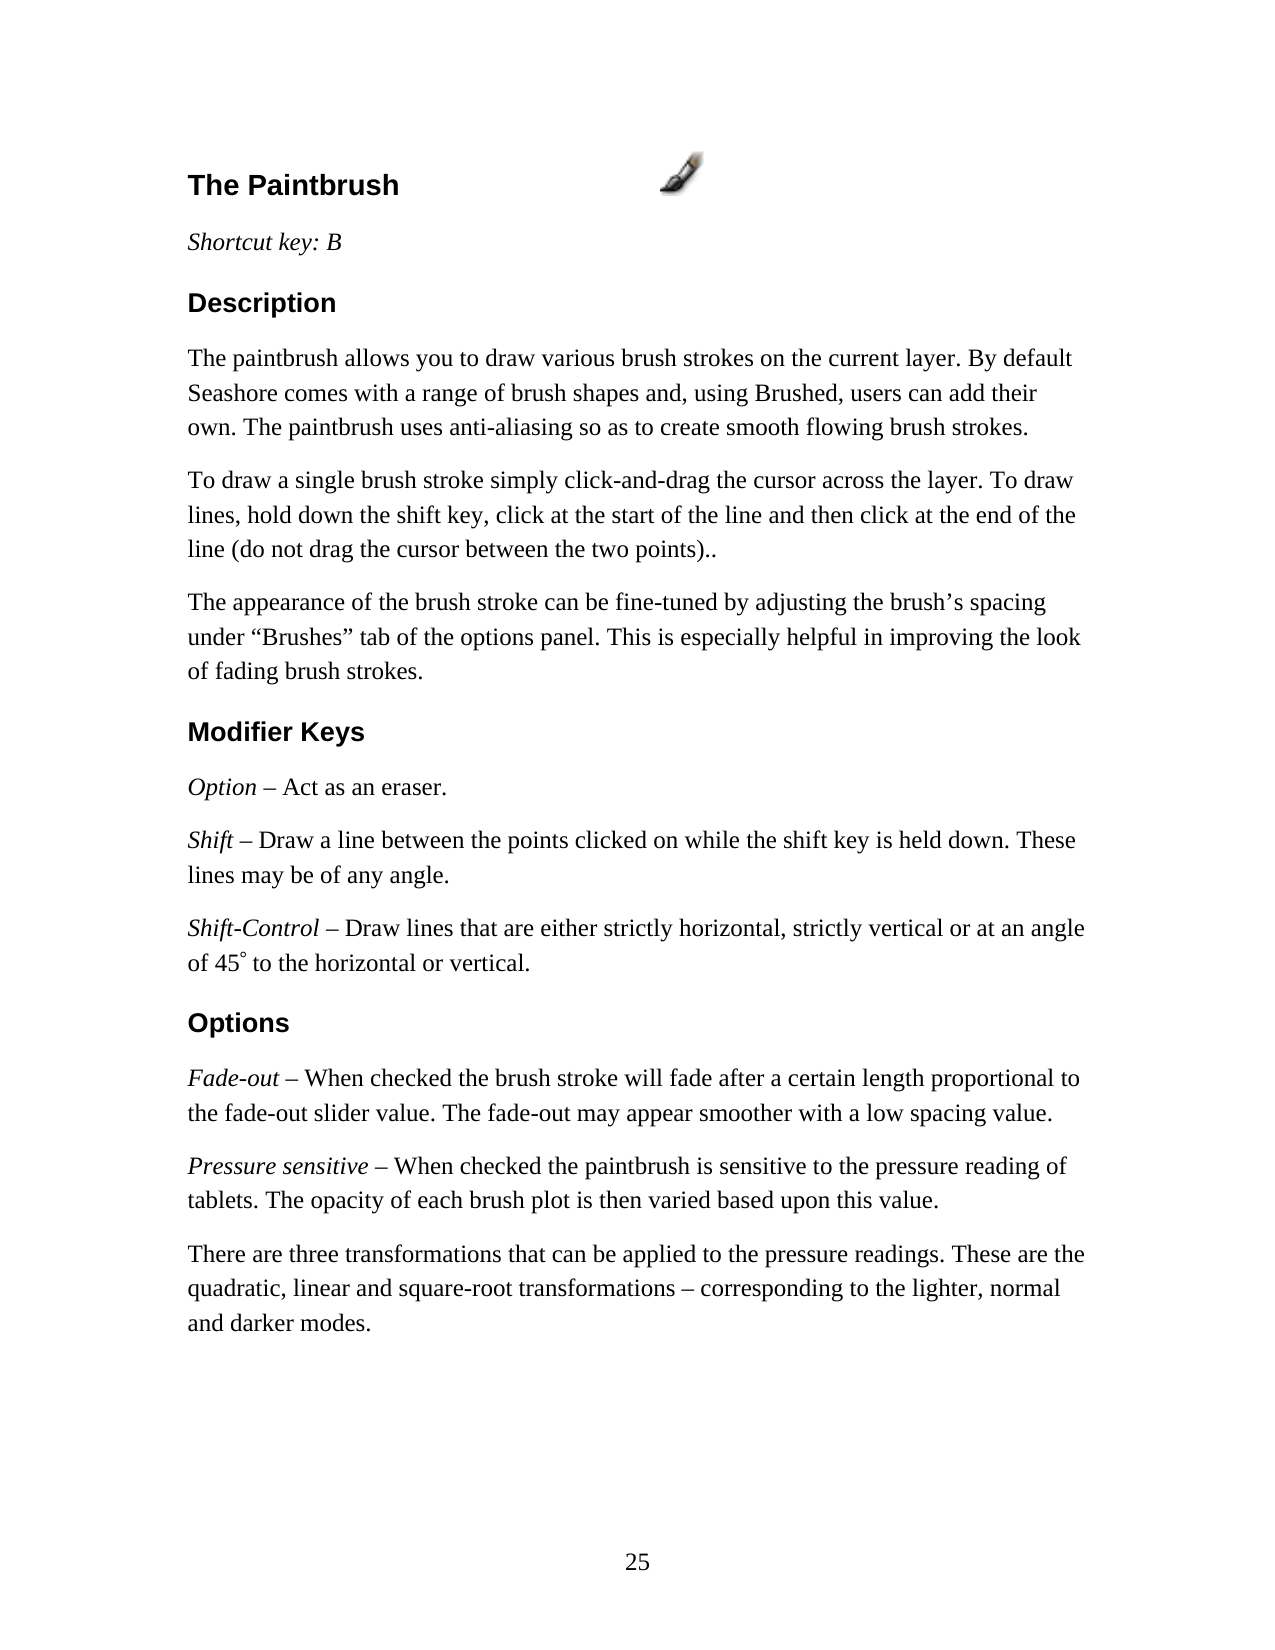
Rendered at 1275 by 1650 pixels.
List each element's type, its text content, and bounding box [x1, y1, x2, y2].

subtitle Shortcut key: B [187, 227, 1087, 256]
text There are three transformations that can be applied to the pressure readings. These are the quadratic, linear and square-root transformations – corresponding to the lighter, normal and darker modes. [187, 1239, 1087, 1336]
text Option – Act as an eraser. [187, 772, 1087, 801]
text The appearance of the brush stroke can be fine-tuned by adjusting the brush’s spacing under “Brushes” tab of the options panel. This is especially helpful in improving the look of fading brush strokes. [187, 587, 1087, 685]
subtitle Description [187, 287, 1087, 318]
text Fade-out – When checked the brush stroke will fade after a certain length proportional to the fade-out slider value. The fade-out may appear smoother with a low spacing value. [187, 1063, 1087, 1127]
subtitle The Paintbrush [187, 150, 1087, 202]
text Shift – Draw a line between the points clicked on while the shift key is held down. These lines may be of any angle. [187, 825, 1087, 889]
subtitle Options [187, 1007, 1087, 1038]
text The paintbrush allows you to draw various brush strokes on the current layer. By default Seashore comes with a range of brush shapes and, using Brushed, users can add their own. The paintbrush uses anti-aliasing so as to create smooth flowing brush strokes. [187, 343, 1087, 441]
subtitle Modifier Keys [187, 716, 1087, 747]
picture [660, 150, 706, 196]
text Pressure sensitive – When checked the paintbrush is sensitive to the pressure reading of tablets. The opacity of each brush plot is then varied based upon this value. [187, 1151, 1087, 1214]
text To draw a single brush stroke simply click-and-drag the cursor across the layer. To draw lines, hold down the shift key, click at the start of the line and then click at the end of the line (do not drag the cursor between the two points).. [187, 465, 1087, 563]
text Shift-Control – Draw lines that are either strictly horizontal, strictly vertical or at an angle of 45 to the horizontal or vertical. [187, 913, 1087, 976]
